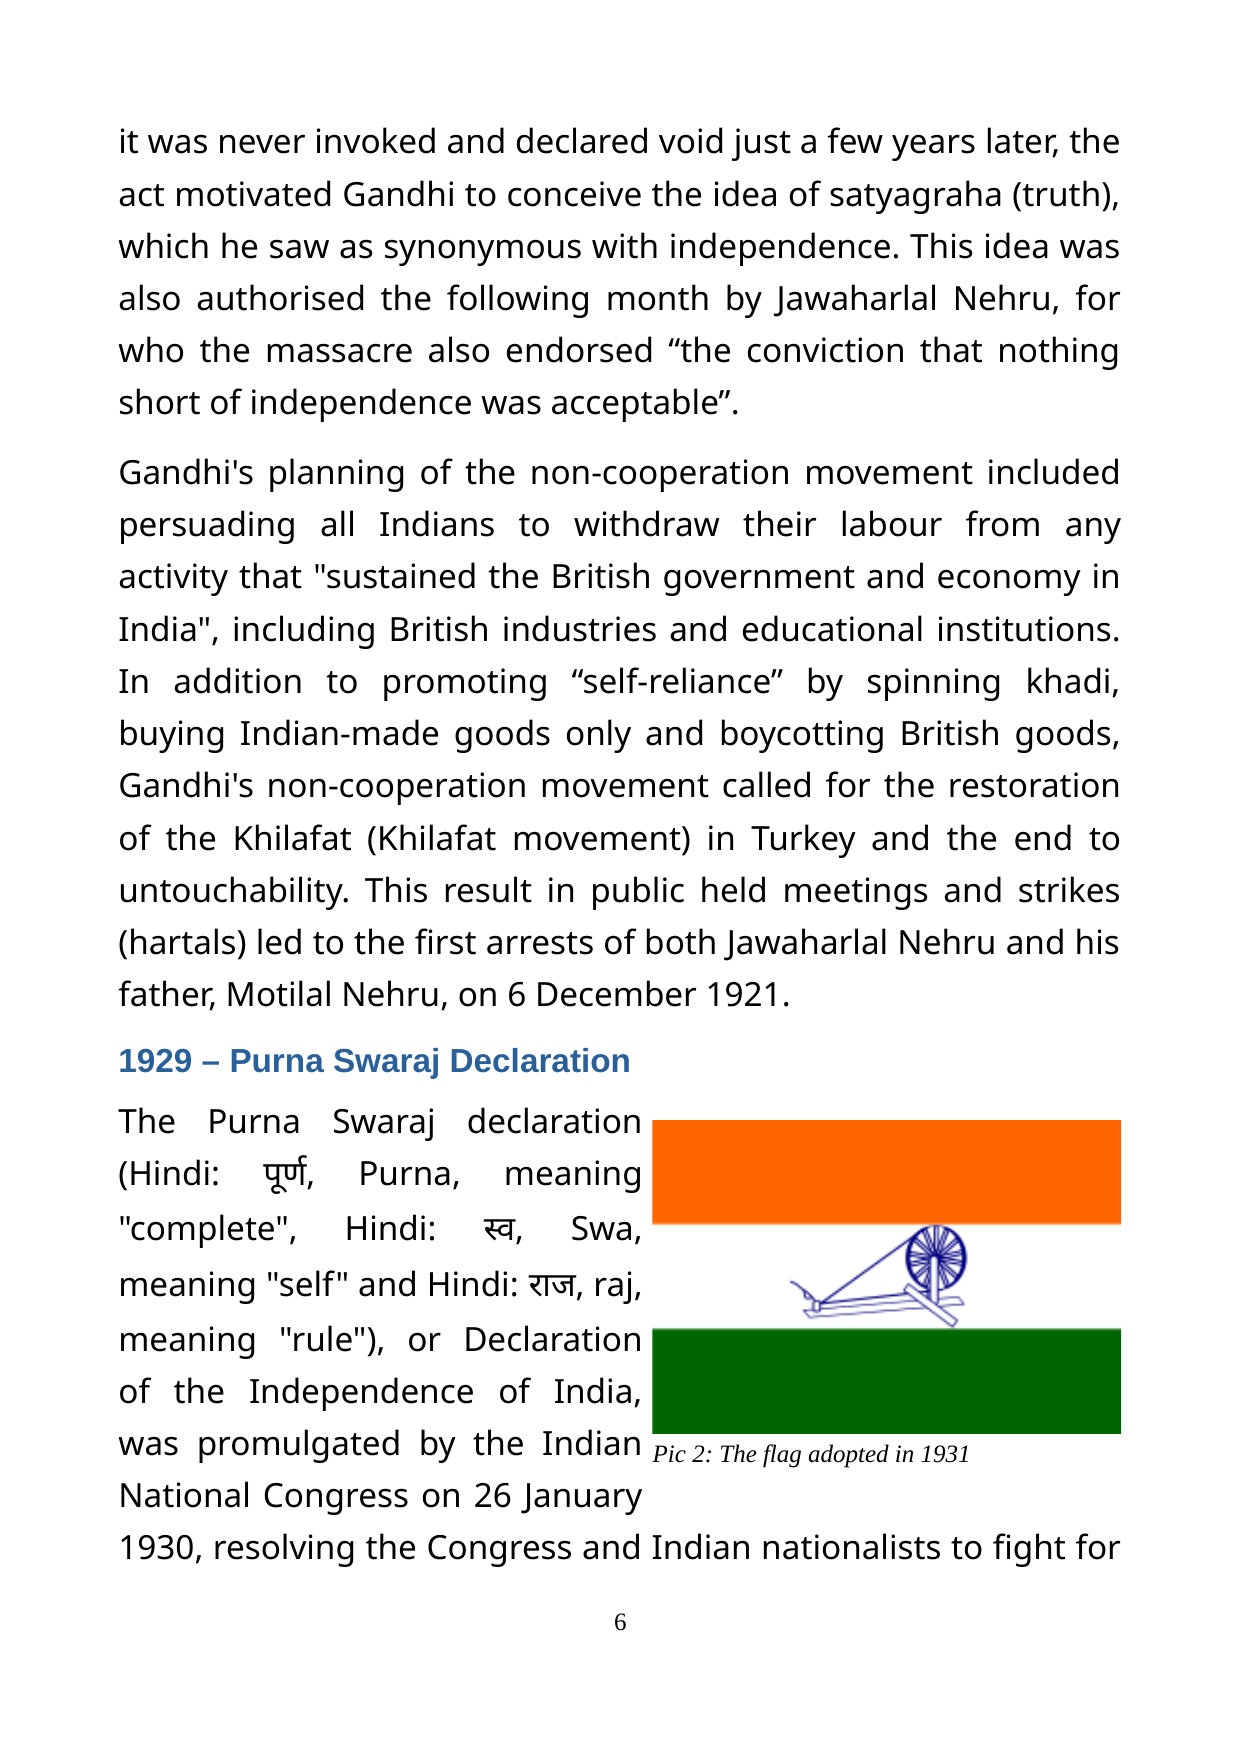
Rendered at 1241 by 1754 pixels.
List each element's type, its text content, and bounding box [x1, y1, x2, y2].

text Gandhi's planning of the non-cooperation movement included persuading all Indians to withdraw their labour from any activity that "sustained the British government and economy in India", including British industries and educational institutions. In addition to promoting “self-reliance” by spinning khadi, buying Indian-made goods only and boycotting British goods, Gandhi's non-cooperation movement called for the restoration of the Khilafat (Khilafat movement) in Turkey and the end to untouchability. This result in public held meetings and strikes (hartals) led to the first arrests of both Jawaharlal Nehru and his father, Motilal Nehru, on 6 December 1921. [118, 449, 1122, 1016]
subtitle 1929 – Purna Swaraj Declaration [118, 1041, 1122, 1080]
text The Purna Swaraj declaration (Hindi: पूर्ण, Purna, meaning "complete", Hindi: स्व, Swa, meaning "self" and Hindi: राज, raj, meaning "rule"), or Declaration of the Independence of India, was promulgated by the Indian National Congress on 26 January 1930, resolving the Congress and Indian nationalists to fight for [118, 1098, 1122, 1569]
picture [652, 1120, 1122, 1434]
text it was never invoked and declared void just a few years later, the act motivated Gandhi to conceive the idea of satyagraha (truth), which he saw as synonymous with independence. This idea was also authorised the following month by Jawaharlal Nehru, for who the massacre also endorsed “the conviction that nothing short of independence was acceptable”. [118, 118, 1122, 424]
text Pic 2: The flag adopted in 1931 [652, 1434, 1121, 1468]
